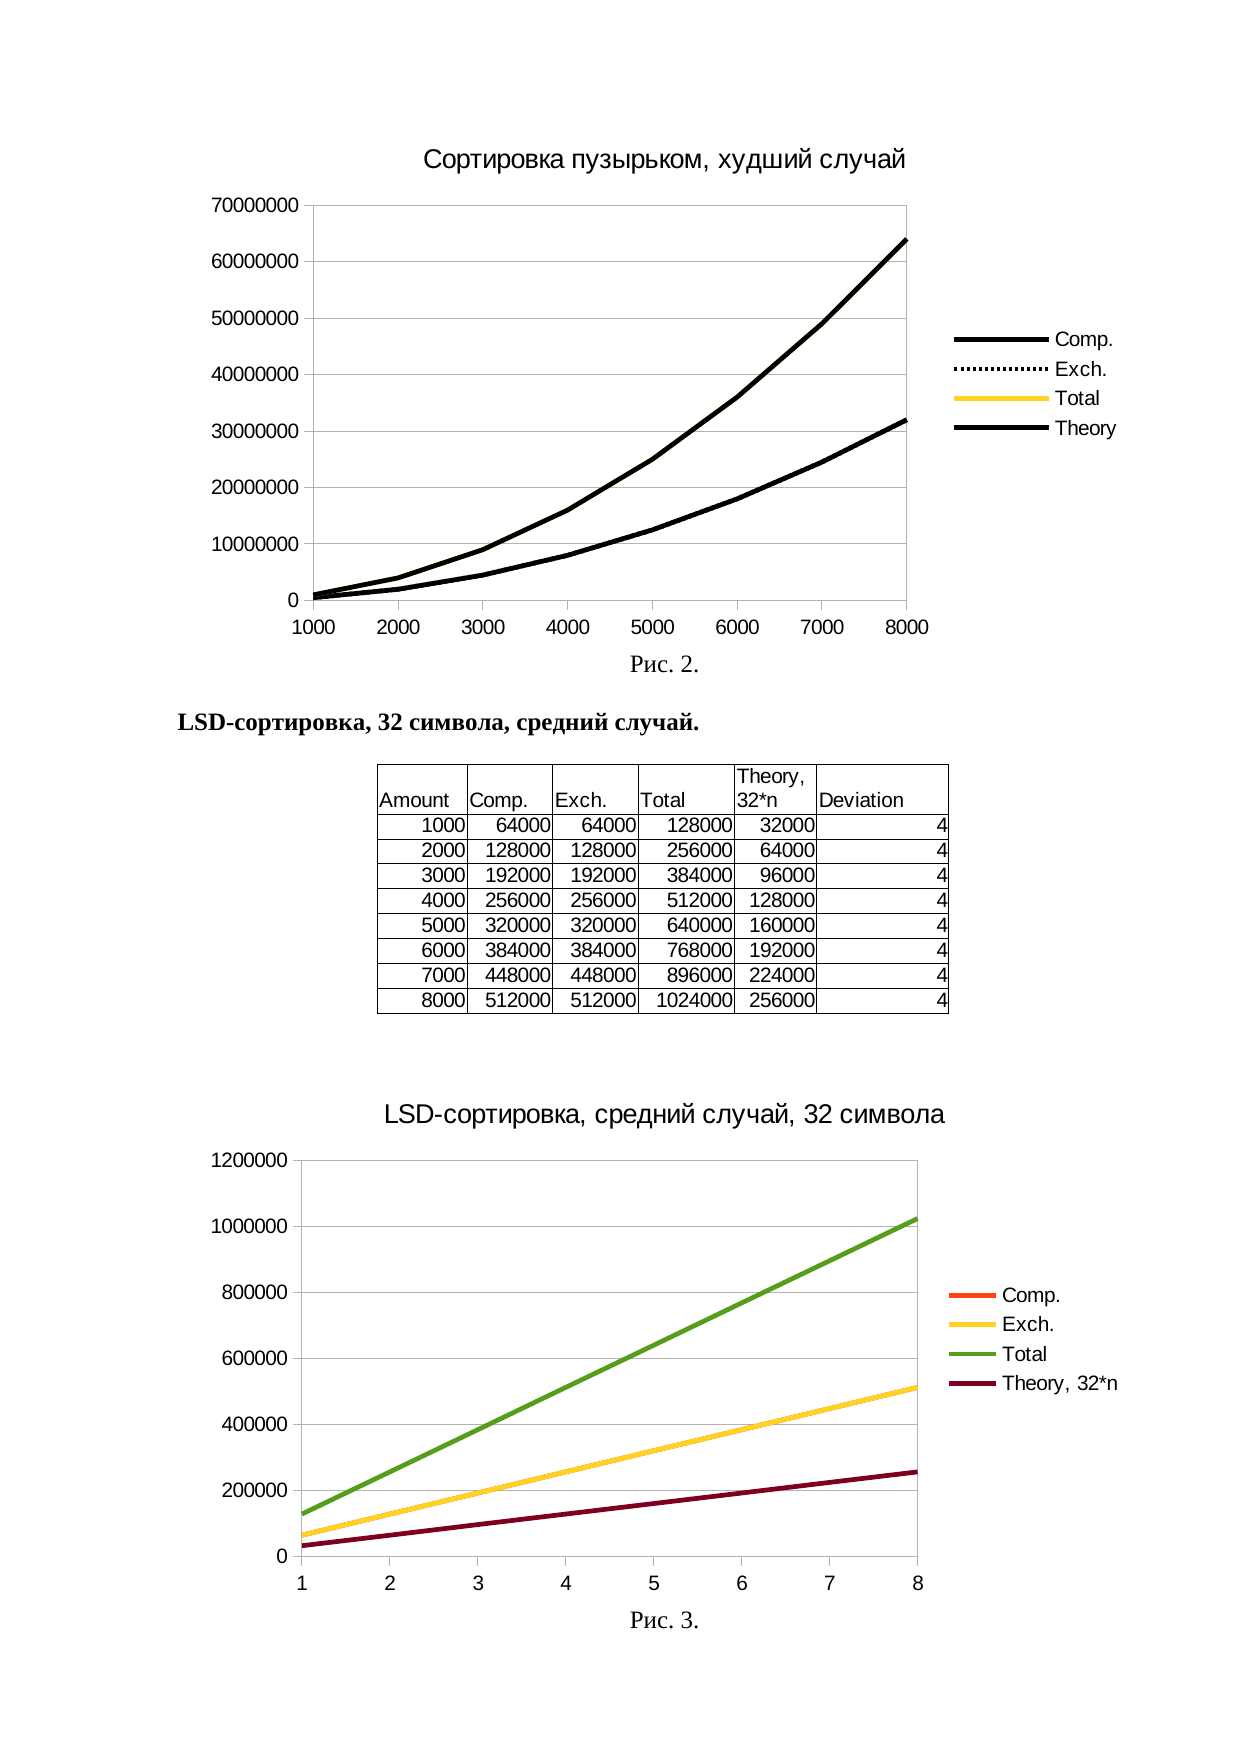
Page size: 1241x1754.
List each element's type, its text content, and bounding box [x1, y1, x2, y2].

text LSD-сортировка, 32 символа, средний случай. [177, 707, 1152, 736]
text Рис. 3. [177, 1073, 1152, 1634]
text Рис. 2. [177, 118, 1152, 678]
